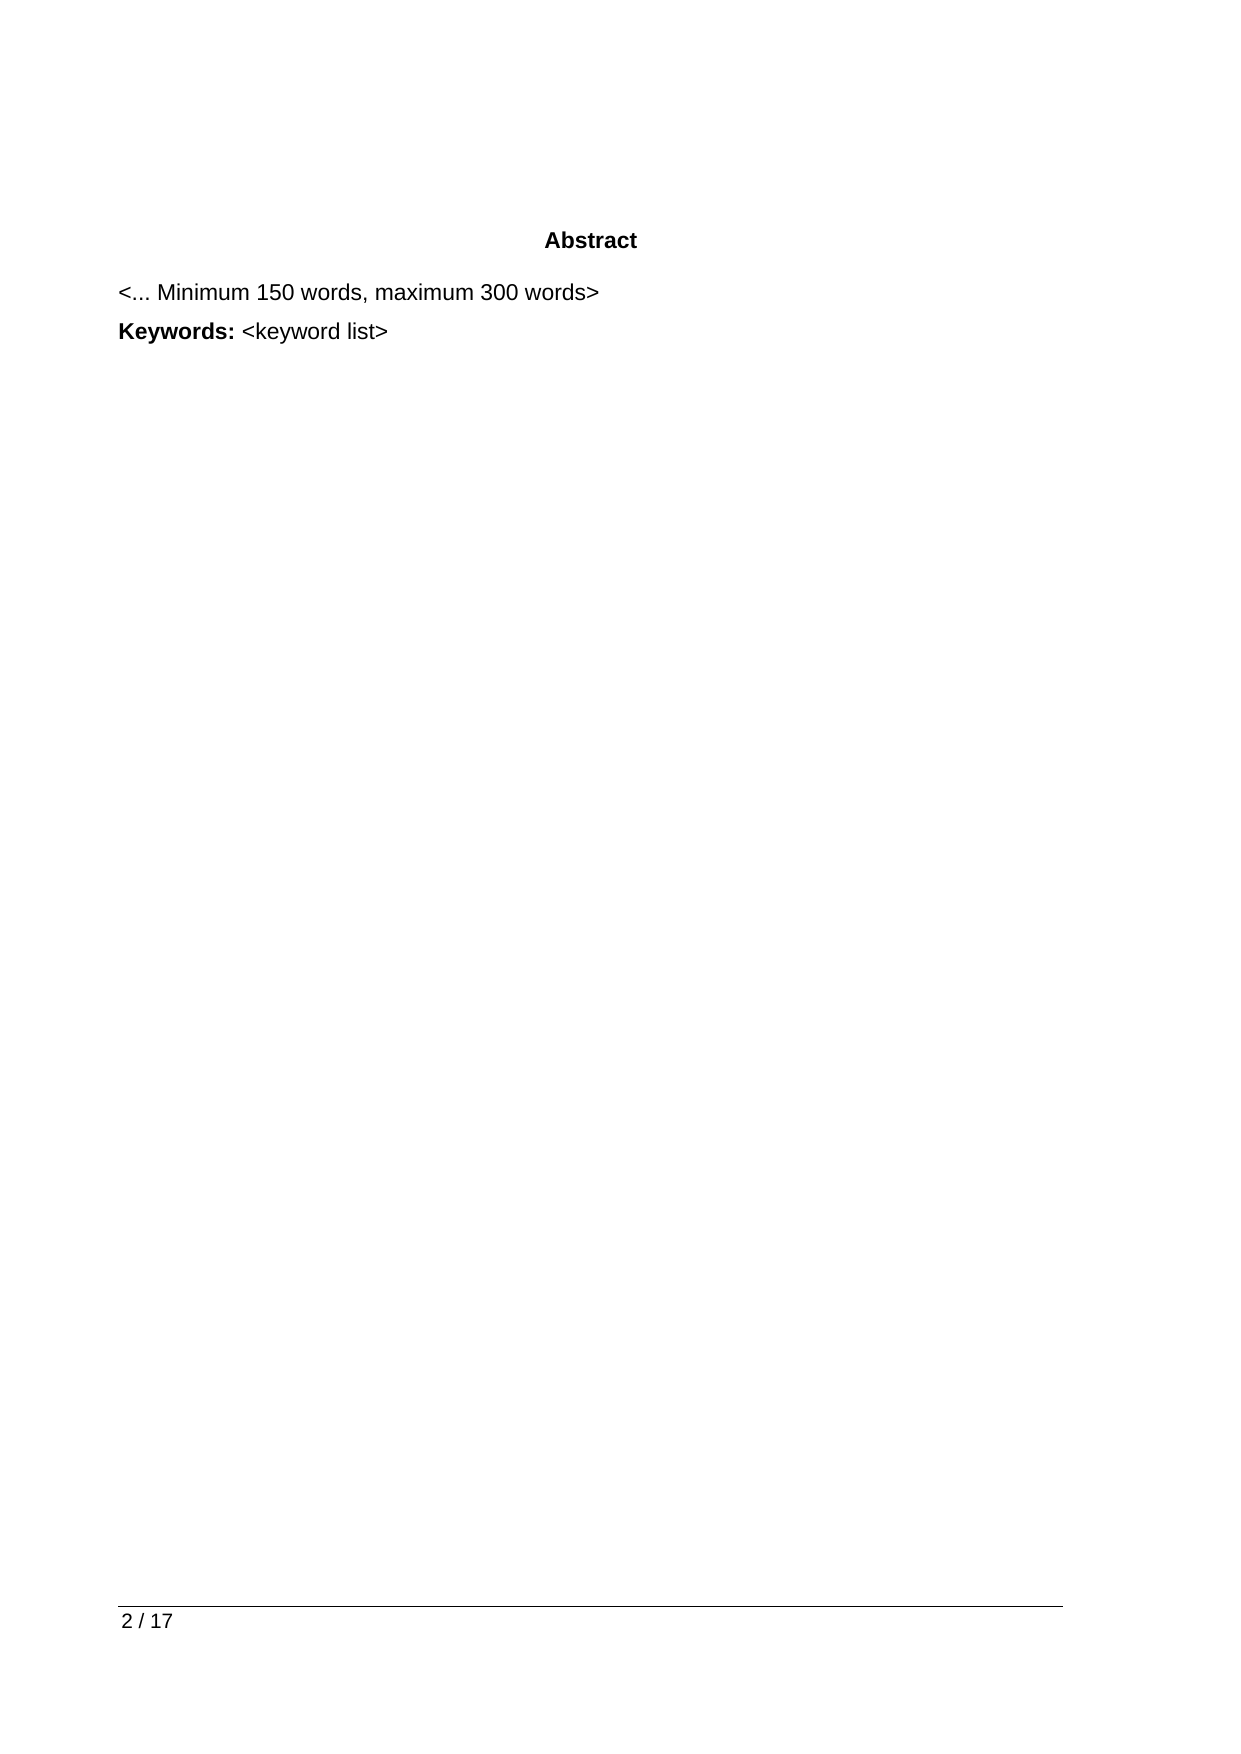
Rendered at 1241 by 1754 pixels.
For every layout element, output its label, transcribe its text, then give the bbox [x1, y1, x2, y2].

text Abstract [118, 227, 1063, 254]
text Keywords: <keyword list> [118, 318, 1063, 344]
text <... Minimum 150 words, maximum 300 words> [118, 278, 1063, 305]
